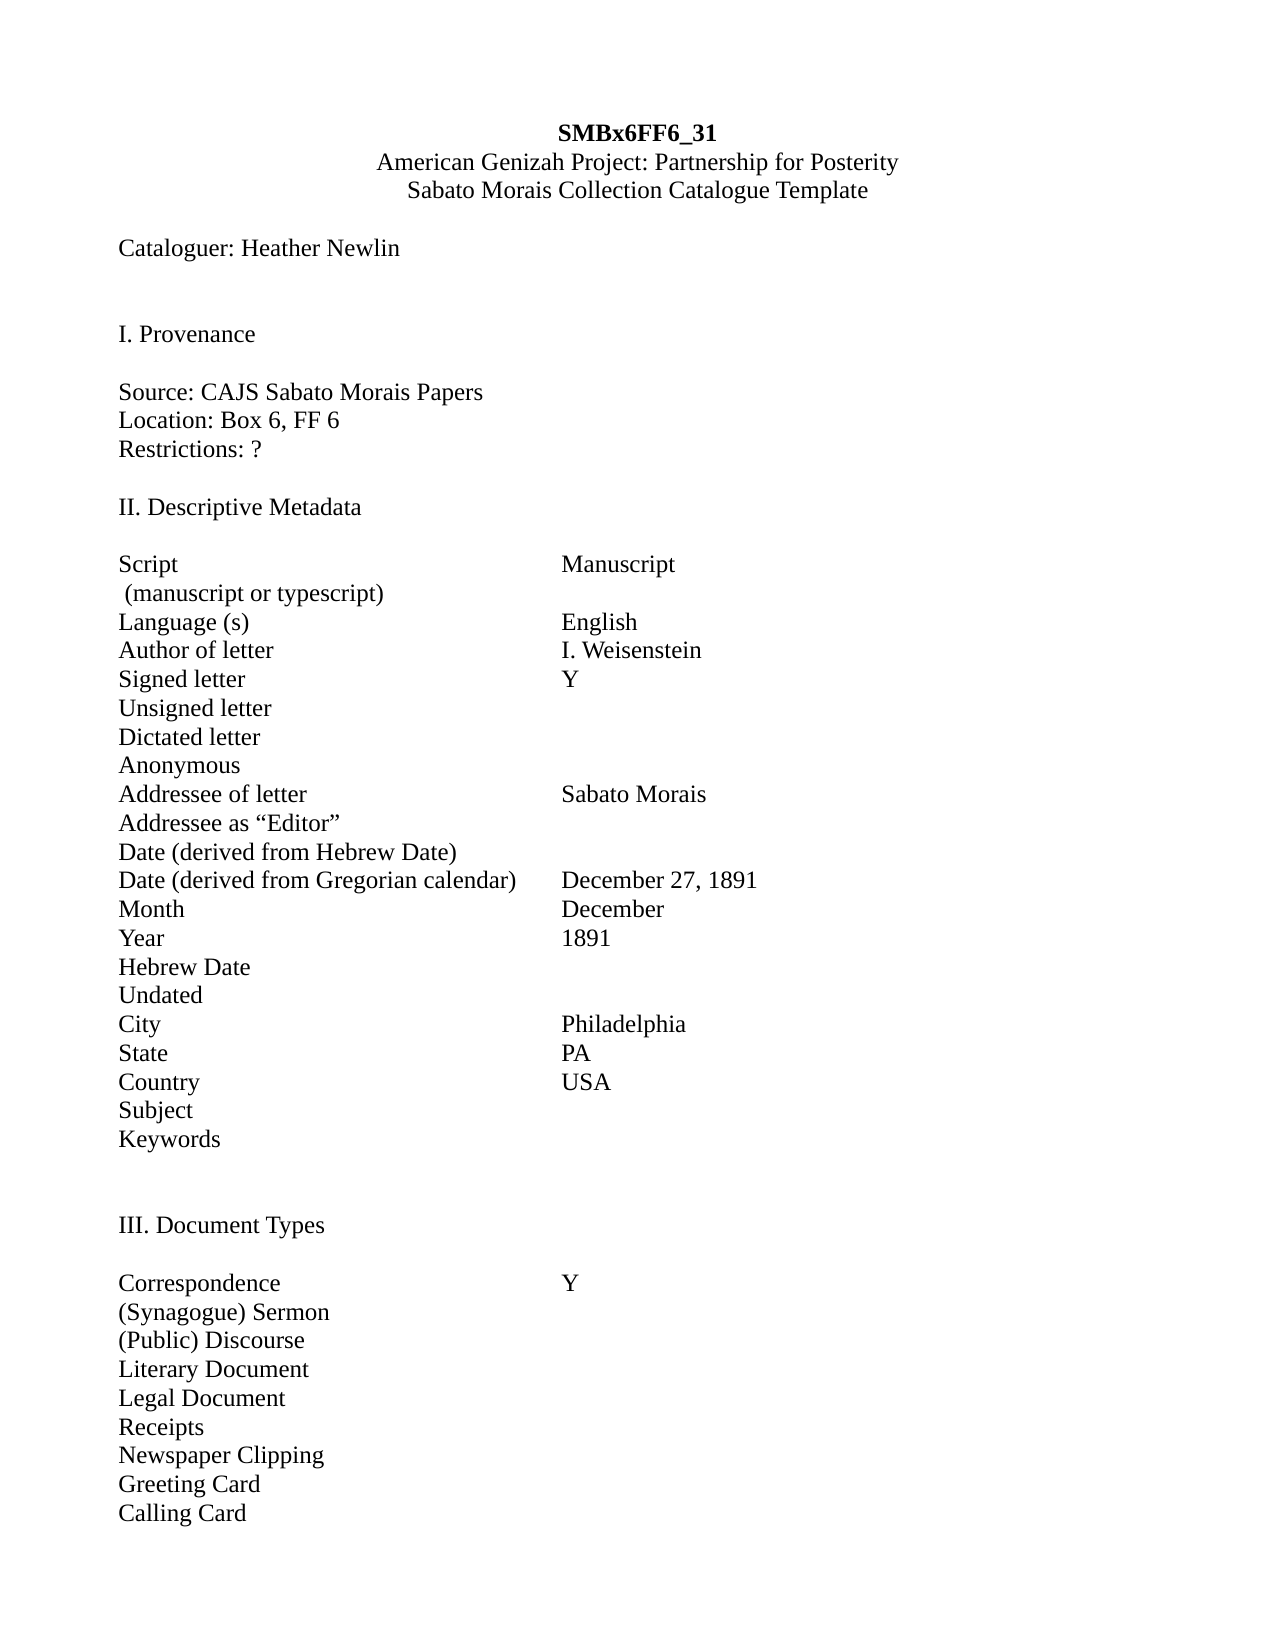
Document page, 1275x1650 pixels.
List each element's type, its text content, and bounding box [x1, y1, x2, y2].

text (manuscript or typescript) [118, 578, 1157, 607]
text II. Descriptive Metadata [118, 492, 1157, 521]
text State PA [118, 1038, 1157, 1067]
text Receipts [118, 1412, 1157, 1441]
text American Genizah Project: Partnership for Posterity [118, 147, 1157, 176]
text (Public) Discourse [118, 1326, 1157, 1354]
text Sabato Morais Collection Catalogue Template [118, 176, 1157, 204]
text Correspondence Y [118, 1268, 1157, 1297]
text III. Document Types [118, 1211, 1157, 1239]
text Legal Document [118, 1383, 1157, 1412]
text Subject [118, 1096, 1157, 1124]
text Newspaper Clipping [118, 1441, 1157, 1469]
text Calling Card [118, 1498, 1157, 1527]
text SMBx6FF6_31 [118, 118, 1157, 147]
text Date (derived from Hebrew Date) [118, 837, 1157, 866]
text Greeting Card [118, 1469, 1157, 1498]
text City Philadelphia [118, 1009, 1157, 1038]
text Addressee of letter Sabato Morais [118, 779, 1157, 808]
text I. Provenance [118, 319, 1157, 348]
text Country USA [118, 1067, 1157, 1096]
text Language (s) English [118, 607, 1157, 636]
text Script Manuscript [118, 549, 1157, 578]
text Month December [118, 894, 1157, 923]
text Author of letter I. Weisenstein [118, 636, 1157, 664]
text Year 1891 [118, 923, 1157, 952]
text Literary Document [118, 1354, 1157, 1383]
text Hebrew Date [118, 952, 1157, 981]
text Anonymous [118, 751, 1157, 779]
text Unsigned letter [118, 693, 1157, 722]
text Restrictions: ? [118, 434, 1157, 463]
text Date (derived from Gregorian calendar) December 27, 1891 [118, 866, 1157, 894]
text Undated [118, 981, 1157, 1009]
text Location: Box 6, FF 6 [118, 406, 1157, 434]
text Cataloguer: Heather Newlin [118, 233, 1157, 262]
text Keywords [118, 1124, 1157, 1153]
text Dictated letter [118, 722, 1157, 751]
text (Synagogue) Sermon [118, 1297, 1157, 1326]
text Addressee as “Editor” [118, 808, 1157, 837]
text Signed letter Y [118, 664, 1157, 693]
text Source: CAJS Sabato Morais Papers [118, 377, 1157, 406]
